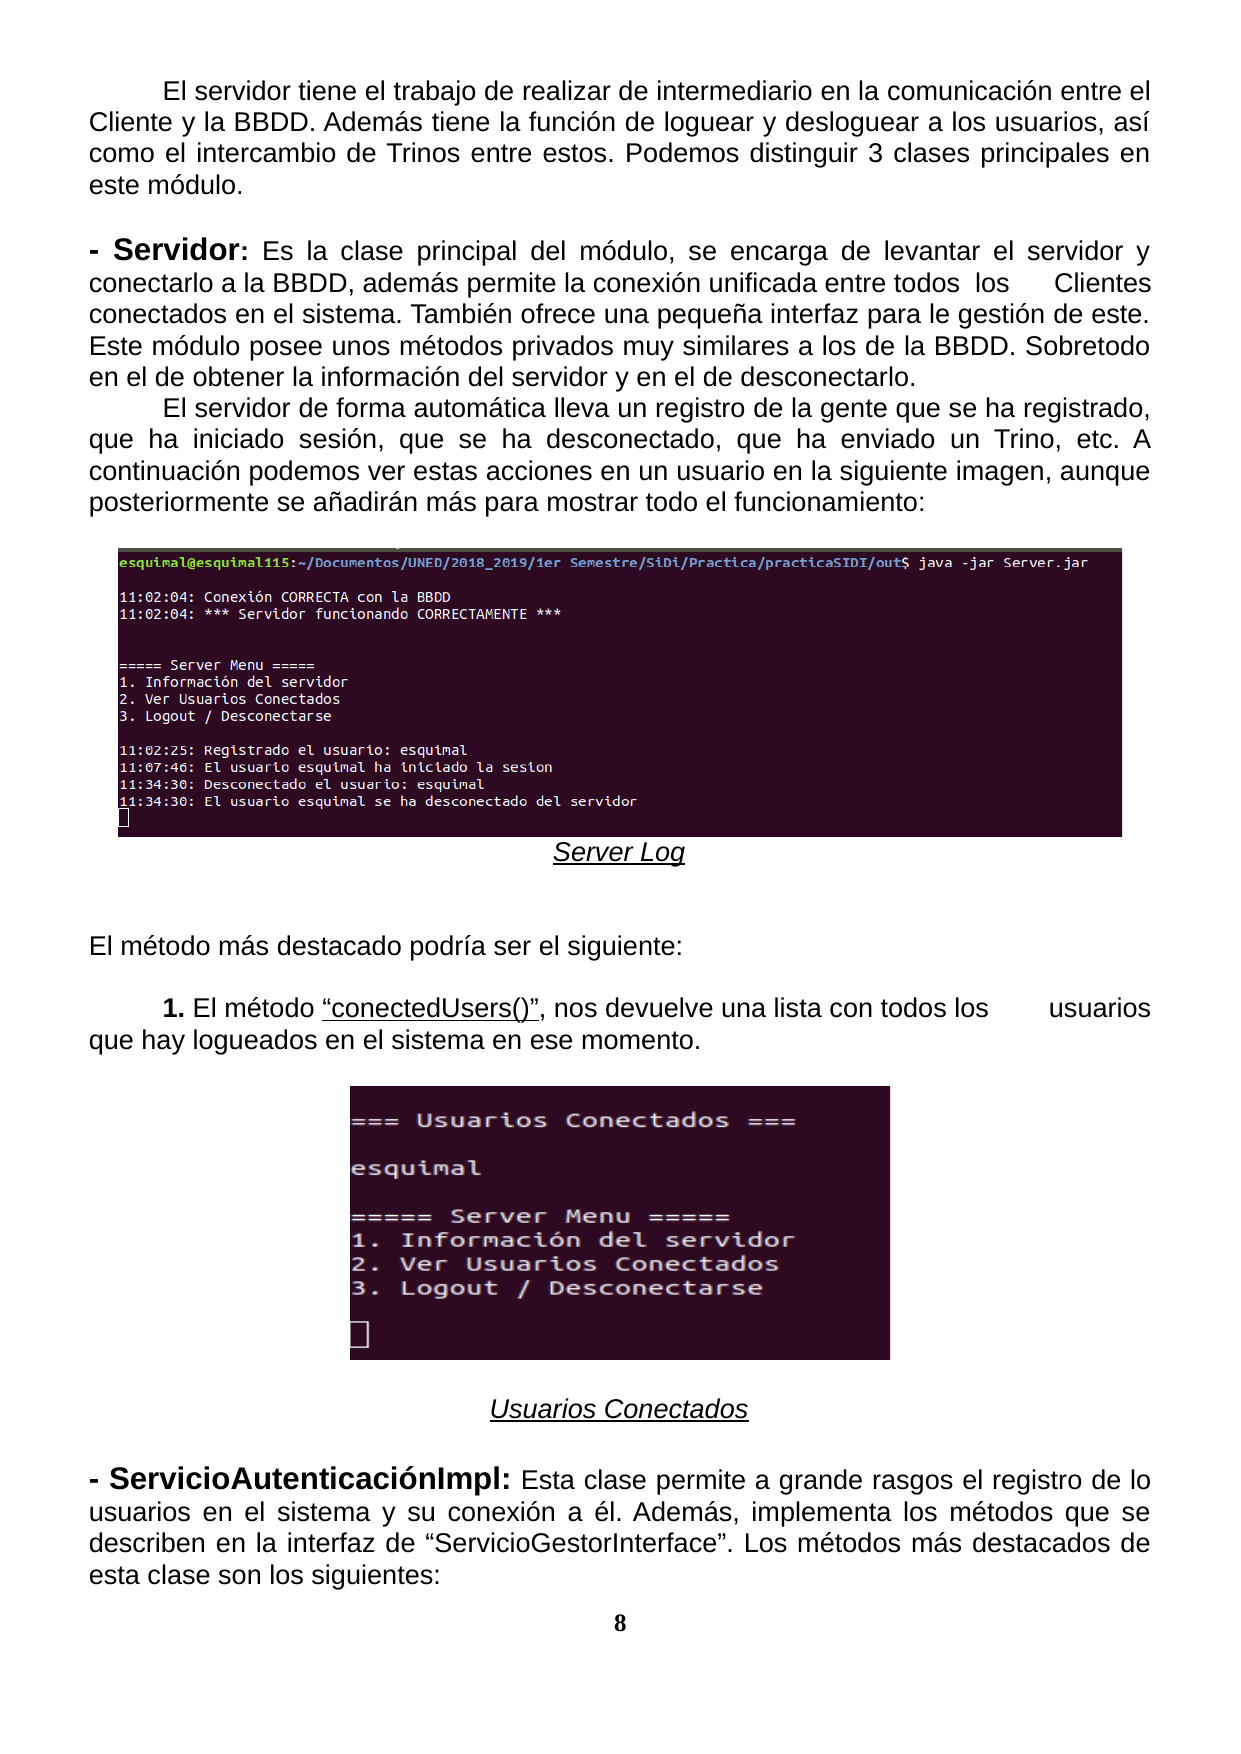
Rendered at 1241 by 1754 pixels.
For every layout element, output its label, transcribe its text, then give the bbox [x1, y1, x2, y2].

text - Servidor: Es la clase principal del módulo, se encarga de levantar el servidor y conectarlo a la BBDD, además permite la conexión unificada entre todos los Clientes conectados en el sistema. También ofrece una pequeña interfaz para le gestión de este. Este módulo posee unos métodos privados muy similares a los de la BBDD. Sobretodo en el de obtener la información del servidor y en el de desconectarlo. [88, 231, 1152, 392]
text - ServicioAutenticaciónImpl: Esta clase permite a grande rasgos el registro de lo usuarios en el sistema y su conexión a él. Además, implementa los métodos que se describen en la interfaz de “ServicioGestorInterface”. Los métodos más destacados de esta clase son los siguientes: [88, 1460, 1152, 1590]
text Server Log [88, 577, 1152, 867]
text 1. El método “conectedUsers()”, nos devuelve una lista con todos los usuarios que hay logueados en el sistema en ese momento. [88, 992, 1152, 1055]
text El servidor tiene el trabajo de realizar de intermediario en la comunicación entre el Cliente y la BBDD. Además tiene la función de loguear y desloguear a los usuarios, así como el intercambio de Trinos entre estos. Podemos distinguir 3 clases principales en este módulo. [88, 75, 1152, 200]
text El servidor de forma automática lleva un registro de la gente que se ha registrado, que ha iniciado sesión, que se ha desconectado, que ha enviado un Trino, etc. A continuación podemos ver estas acciones en un usuario en la siguiente imagen, aunque posteriormente se añadirán más para mostrar todo el funcionamiento: [88, 392, 1152, 517]
text El método más destacado podría ser el siguiente: [88, 930, 1152, 961]
text Usuarios Conectados [88, 1393, 1152, 1424]
